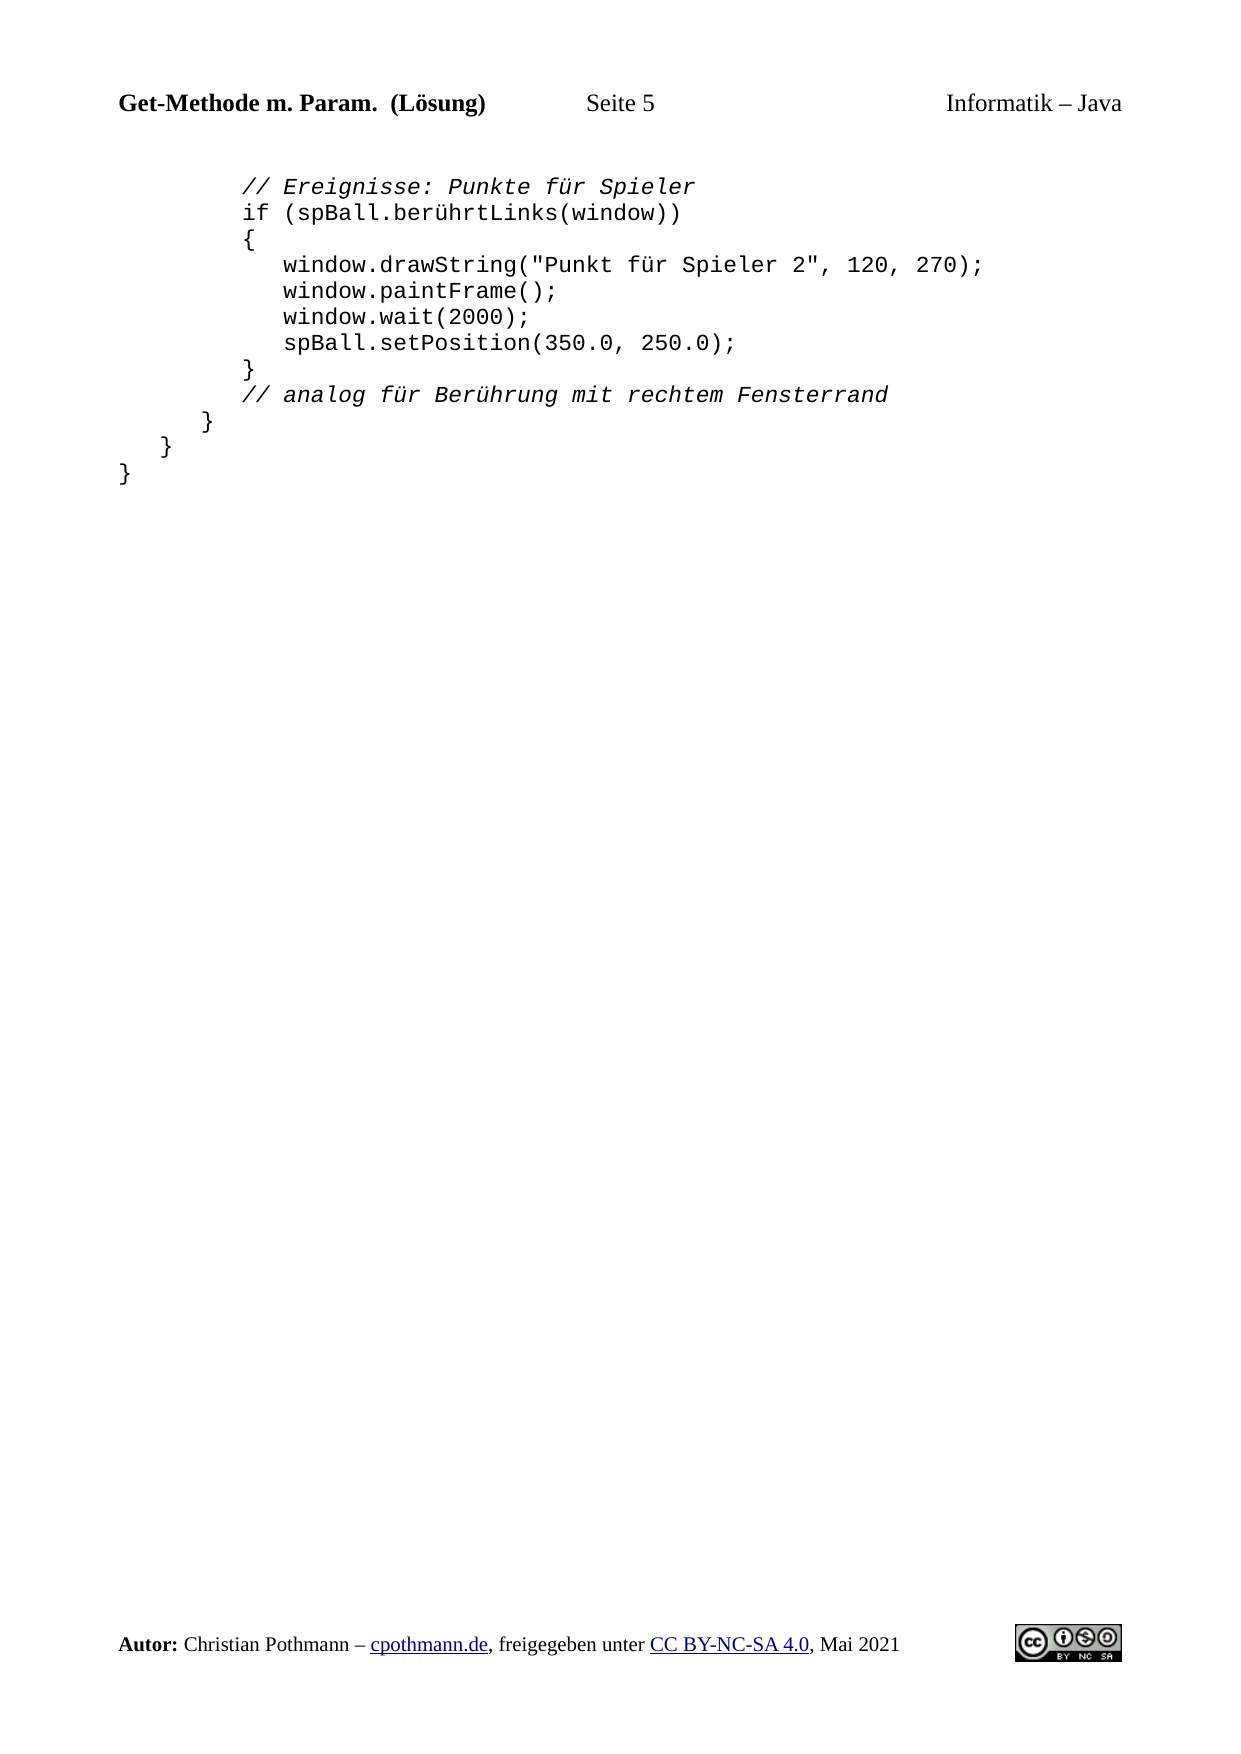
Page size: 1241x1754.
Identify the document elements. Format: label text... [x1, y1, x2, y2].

text spBall.setPosition(350.0, 250.0); [118, 331, 1122, 357]
picture [1015, 1624, 1122, 1662]
text } [118, 435, 1122, 461]
text } [118, 461, 1122, 487]
text window.drawString("Punkt für Spieler 2", 120, 270); [118, 253, 1122, 279]
text { [118, 227, 1122, 253]
text Autor: Christian Pothmann – cpothmann.de, freigegeben unter CC BY-NC-SA 4.0, Mai 2021 [118, 1632, 1015, 1656]
text } [118, 409, 1122, 435]
text if (spBall.berührtLinks(window)) [118, 201, 1122, 227]
text // analog für Berührung mit rechtem Fensterrand [118, 383, 1122, 409]
text window.wait(2000); [118, 305, 1122, 331]
text // Ereignisse: Punkte für Spieler [118, 176, 1122, 201]
text } [118, 357, 1122, 383]
text window.paintFrame(); [118, 279, 1122, 305]
